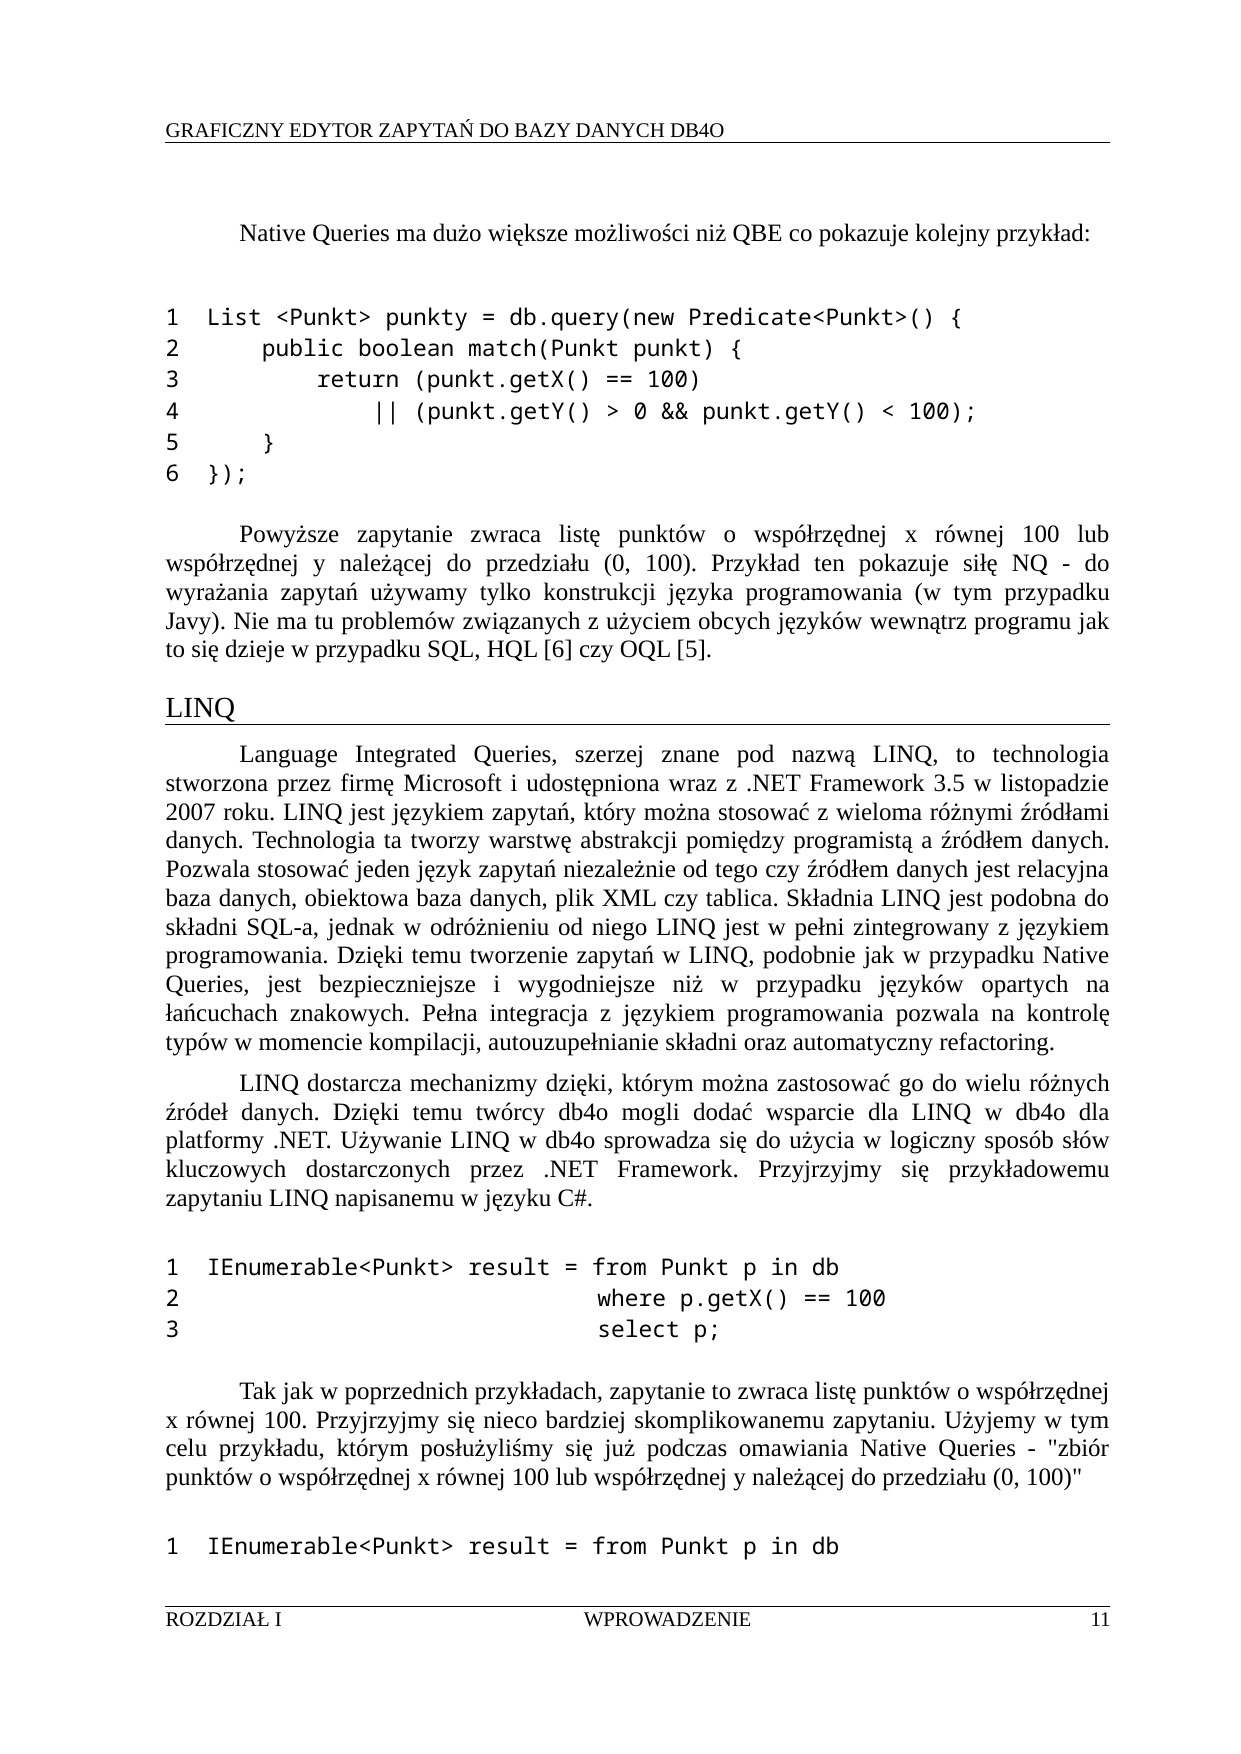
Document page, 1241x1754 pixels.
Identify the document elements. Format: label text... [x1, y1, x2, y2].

text Tak jak w poprzednich przykładach, zapytanie to zwraca listę punktów o współrzędnej x równej 100. Przyjrzyjmy się nieco bardziej skomplikowanemu zapytaniu. Użyjemy w tym celu przykładu, którym posłużyliśmy się już podczas omawiania Native Queries - "zbiór punktów o współrzędnej x równej 100 lub współrzędnej y należącej do przedziału (0, 100)" [165, 1376, 1110, 1491]
text LINQ dostarcza mechanizmy dzięki, którym można zastosować go do wielu różnych źródeł danych. Dzięki temu twórcy db4o mogli dodać wsparcie dla LINQ w db4o dla platformy .NET. Używanie LINQ w db4o sprowadza się do użycia w logiczny sposób słów kluczowych dostarczonych przez .NET Framework. Przyjrzyjmy się przykładowemu zapytaniu LINQ napisanemu w języku C#. [165, 1068, 1110, 1212]
text 5 } [165, 426, 1110, 457]
text Native Queries ma dużo większe możliwości niż QBE co pokazuje kolejny przykład: [165, 218, 1110, 247]
text 3 select p; [165, 1313, 1110, 1345]
text 4 || (punkt.getY() > 0 && punkt.getY() < 100); [165, 394, 1110, 426]
subtitle LINQ [165, 691, 1110, 724]
text 2 public boolean match(Punkt punkt) { 3 return (punkt.getX() == 100) [165, 332, 1110, 394]
text 2 where p.getX() == 100 [165, 1282, 1110, 1313]
text Language Integrated Queries, szerzej znane pod nazwą LINQ, to technologia stworzona przez firmę Microsoft i udostępniona wraz z .NET Framework 3.5 w listopadzie 2007 roku. LINQ jest językiem zapytań, który można stosować z wieloma różnymi źródłami danych. Technologia ta tworzy warstwę abstrakcji pomiędzy programistą a źródłem danych. Pozwala stosować jeden język zapytań niezależnie od tego czy źródłem danych jest relacyjna baza danych, obiektowa baza danych, plik XML czy tablica. Składnia LINQ jest podobna do składni SQL-a, jednak w odróżnieniu od niego LINQ jest w pełni zintegrowany z językiem programowania. Dzięki temu tworzenie zapytań w LINQ, podobnie jak w przypadku Native Queries, jest bezpieczniejsze i wygodniejsze niż w przypadku języków opartych na łańcuchach znakowych. Pełna integracja z językiem programowania pozwala na kontrolę typów w momencie kompilacji, autouzupełnianie składni oraz automatyczny refactoring. [165, 739, 1110, 1055]
text Powyższe zapytanie zwraca listę punktów o współrzędnej x równej 100 lub współrzędnej y należącej do przedziału (0, 100). Przykład ten pokazuje siłę NQ - do wyrażania zapytań używamy tylko konstrukcji języka programowania (w tym przypadku Javy). Nie ma tu problemów związanych z użyciem obcych języków wewnątrz programu jak to się dzieje w przypadku SQL, HQL [6] czy OQL [5]. [165, 519, 1110, 663]
text 6 }); [165, 457, 1110, 488]
text 1 IEnumerable<Punkt> result = from Punkt p in db [165, 1530, 1110, 1562]
text 1 List <Punkt> punkty = db.query(new Predicate<Punkt>() { [165, 301, 1110, 332]
text 1 IEnumerable<Punkt> result = from Punkt p in db [165, 1251, 1110, 1282]
